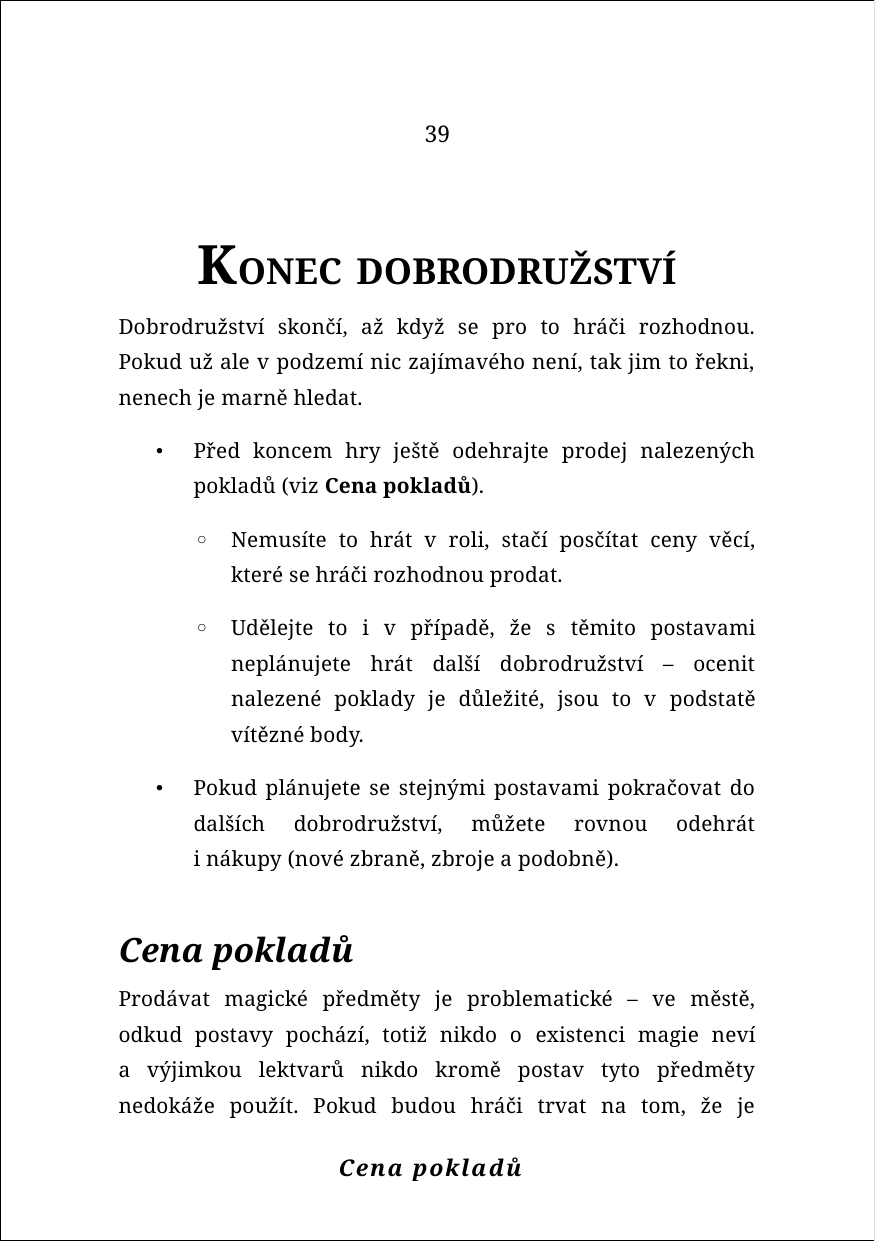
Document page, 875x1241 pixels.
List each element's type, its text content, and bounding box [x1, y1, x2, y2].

text Dobrodružství skončí, až když se pro to hráči rozhodnou. Pokud už ale v⁠ podzemí nic zajímavého není, tak jim to řekni, nenech je marně hledat. [118, 312, 756, 411]
list Před koncem hry ještě odehrajte prodej nalezených pokladů (viz Cena pokladů). [156, 436, 756, 500]
subtitle Konec dobrodružství [118, 226, 756, 300]
list Nemusíte to hrát v⁠ roli, stačí posčítat ceny věcí, které se hráči rozhodnou prodat. [193, 525, 756, 589]
list Pokud plánujete se stejnými postavami pokračovat do dalších dobrodružství, můžete rovnou odehrát i⁠ nákupy (nové zbraně, zbroje a podobně). [156, 773, 756, 873]
text Prodávat magické předměty je problematické – ve městě, odkud postavy pochází, totiž nikdo o⁠ existenci magie neví a⁠ výjimkou lektvarů nikdo kromě postav tyto předměty nedokáže použít. Pokud budou hráči trvat na tom, že je [118, 984, 756, 1119]
list Udělejte to i⁠ v⁠ případě, že s⁠ těmito postavami neplánujete hrát další dobrodružství – ocenit nalezené poklady je důležité, jsou to v⁠ podstatě vítězné body. [193, 613, 756, 748]
subtitle Cena pokladů [118, 927, 756, 973]
